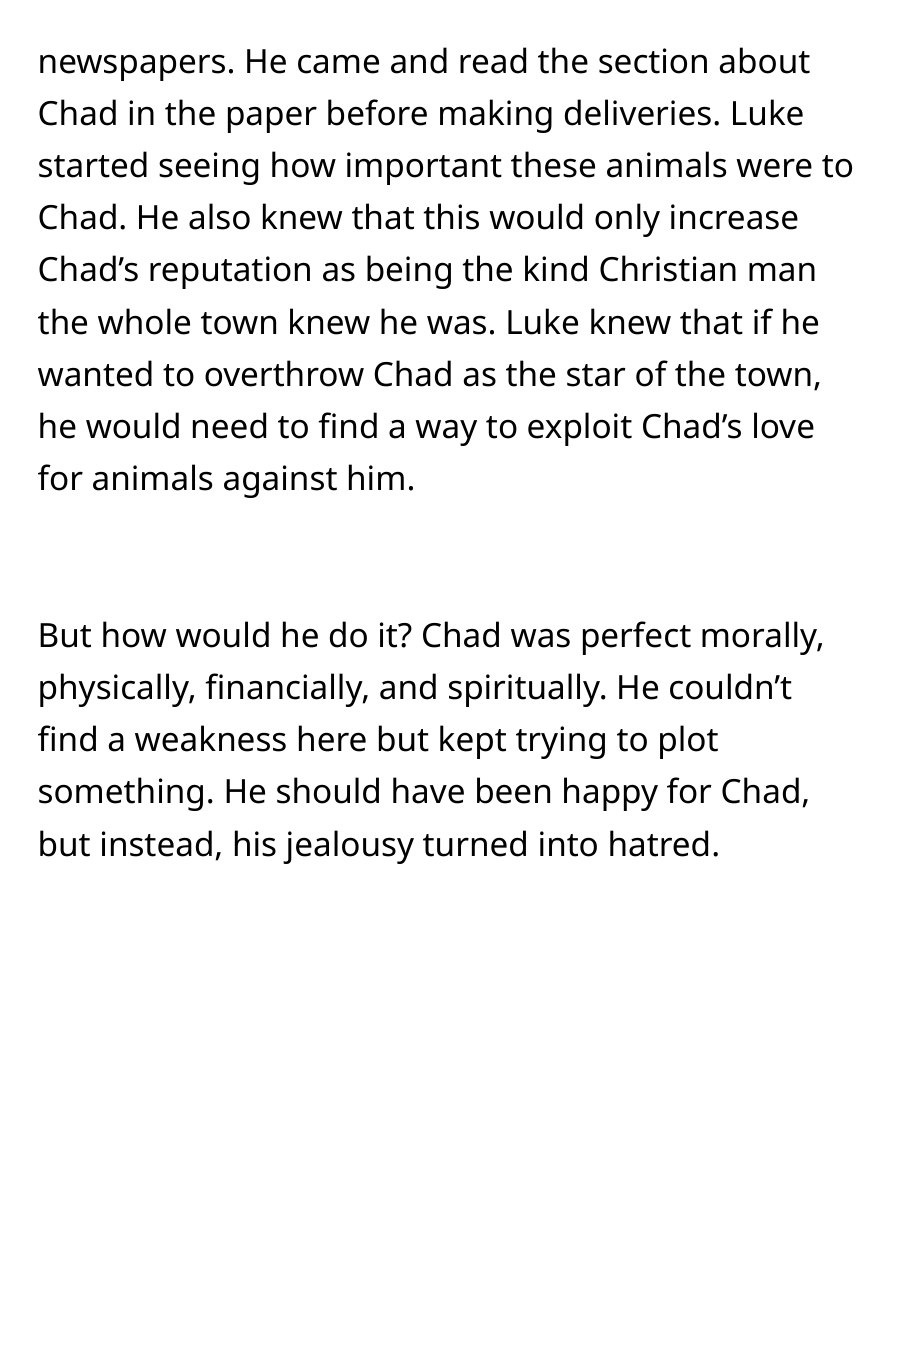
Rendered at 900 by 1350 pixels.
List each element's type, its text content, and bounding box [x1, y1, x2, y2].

text newspapers. He came and read the section about Chad in the paper before making deliveries. Luke started seeing how important these animals were to Chad. He also knew that this would only increase Chad’s reputation as being the kind Christian man the whole town knew he was. Luke knew that if he wanted to overthrow Chad as the star of the town, he would need to find a way to exploit Chad’s love for animals against him. But how would he do it? Chad was perfect morally, physically, financially, and spiritually. He couldn’t find a weakness here but kept trying to plot something. He should have been happy for Chad, but instead, his jealousy turned into hatred. [37, 37, 862, 866]
